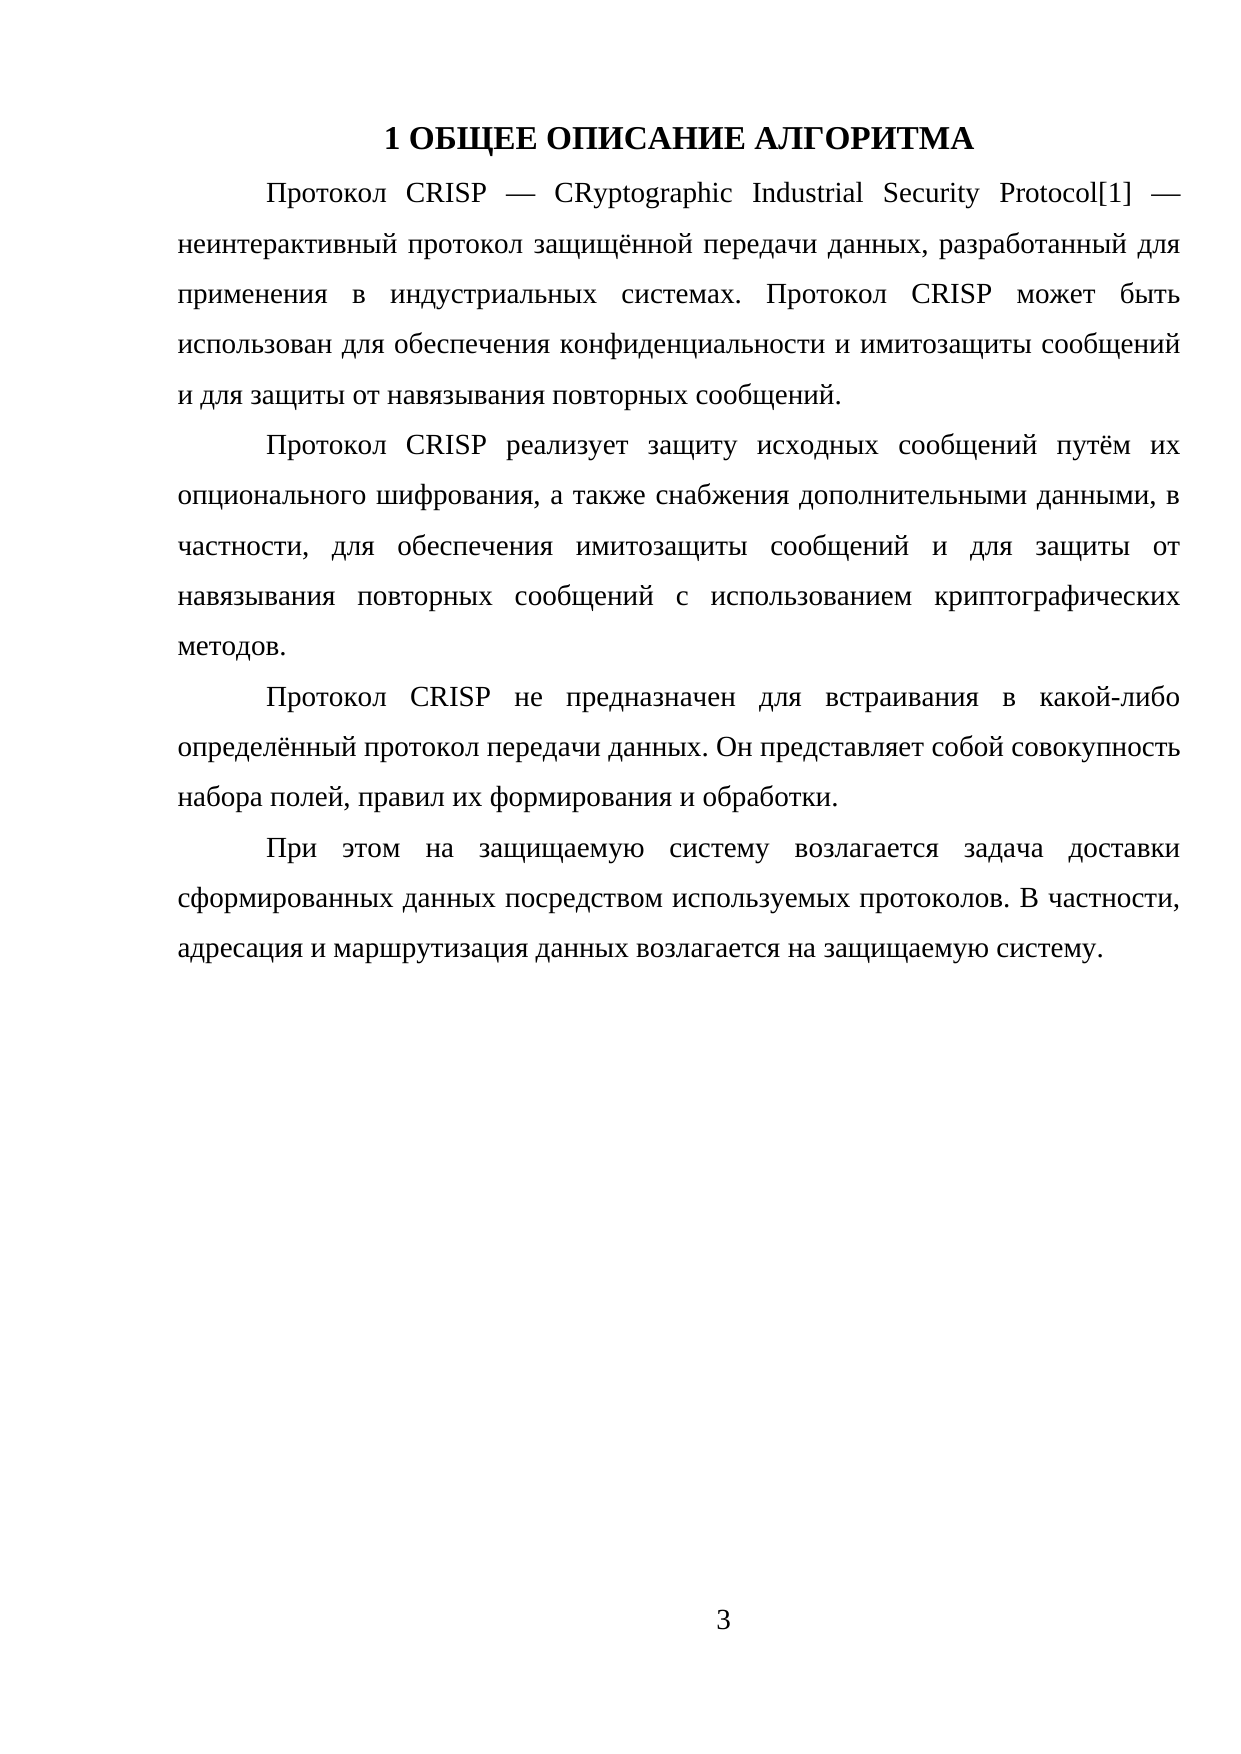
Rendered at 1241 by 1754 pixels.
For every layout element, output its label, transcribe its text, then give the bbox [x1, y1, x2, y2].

subtitle 1 ОБЩЕЕ ОПИСАНИЕ АЛГОРИТМА [177, 118, 1181, 156]
text Протокол CRISP — CRyptographic Industrial Security Protocol[1] — неинтерактивный протокол защищённой передачи данных, разработанный для применения в индустриальных системах. Протокол CRISP может быть использован для обеспечения конфиденциальности и имитозащиты сообщений и для защиты от навязывания повторных сообщений. [177, 176, 1181, 410]
text При этом на защищаемую систему возлагается задача доставки сформированных данных посредством используемых протоколов. В частности, адресация и маршрутизация данных возлагается на защищаемую систему. [177, 830, 1181, 964]
text Протокол CRISP не предназначен для встраивания в какой-либо определённый протокол передачи данных. Он представляет собой совокупность набора полей, правил их формирования и обработки. [177, 679, 1181, 813]
text Протокол CRISP реализует защиту исходных сообщений путём их опционального шифрования, а также снабжения дополнительными данными, в частности, для обеспечения имитозащиты сообщений и для защиты от навязывания повторных сообщений с использованием криптографических методов. [177, 427, 1181, 662]
